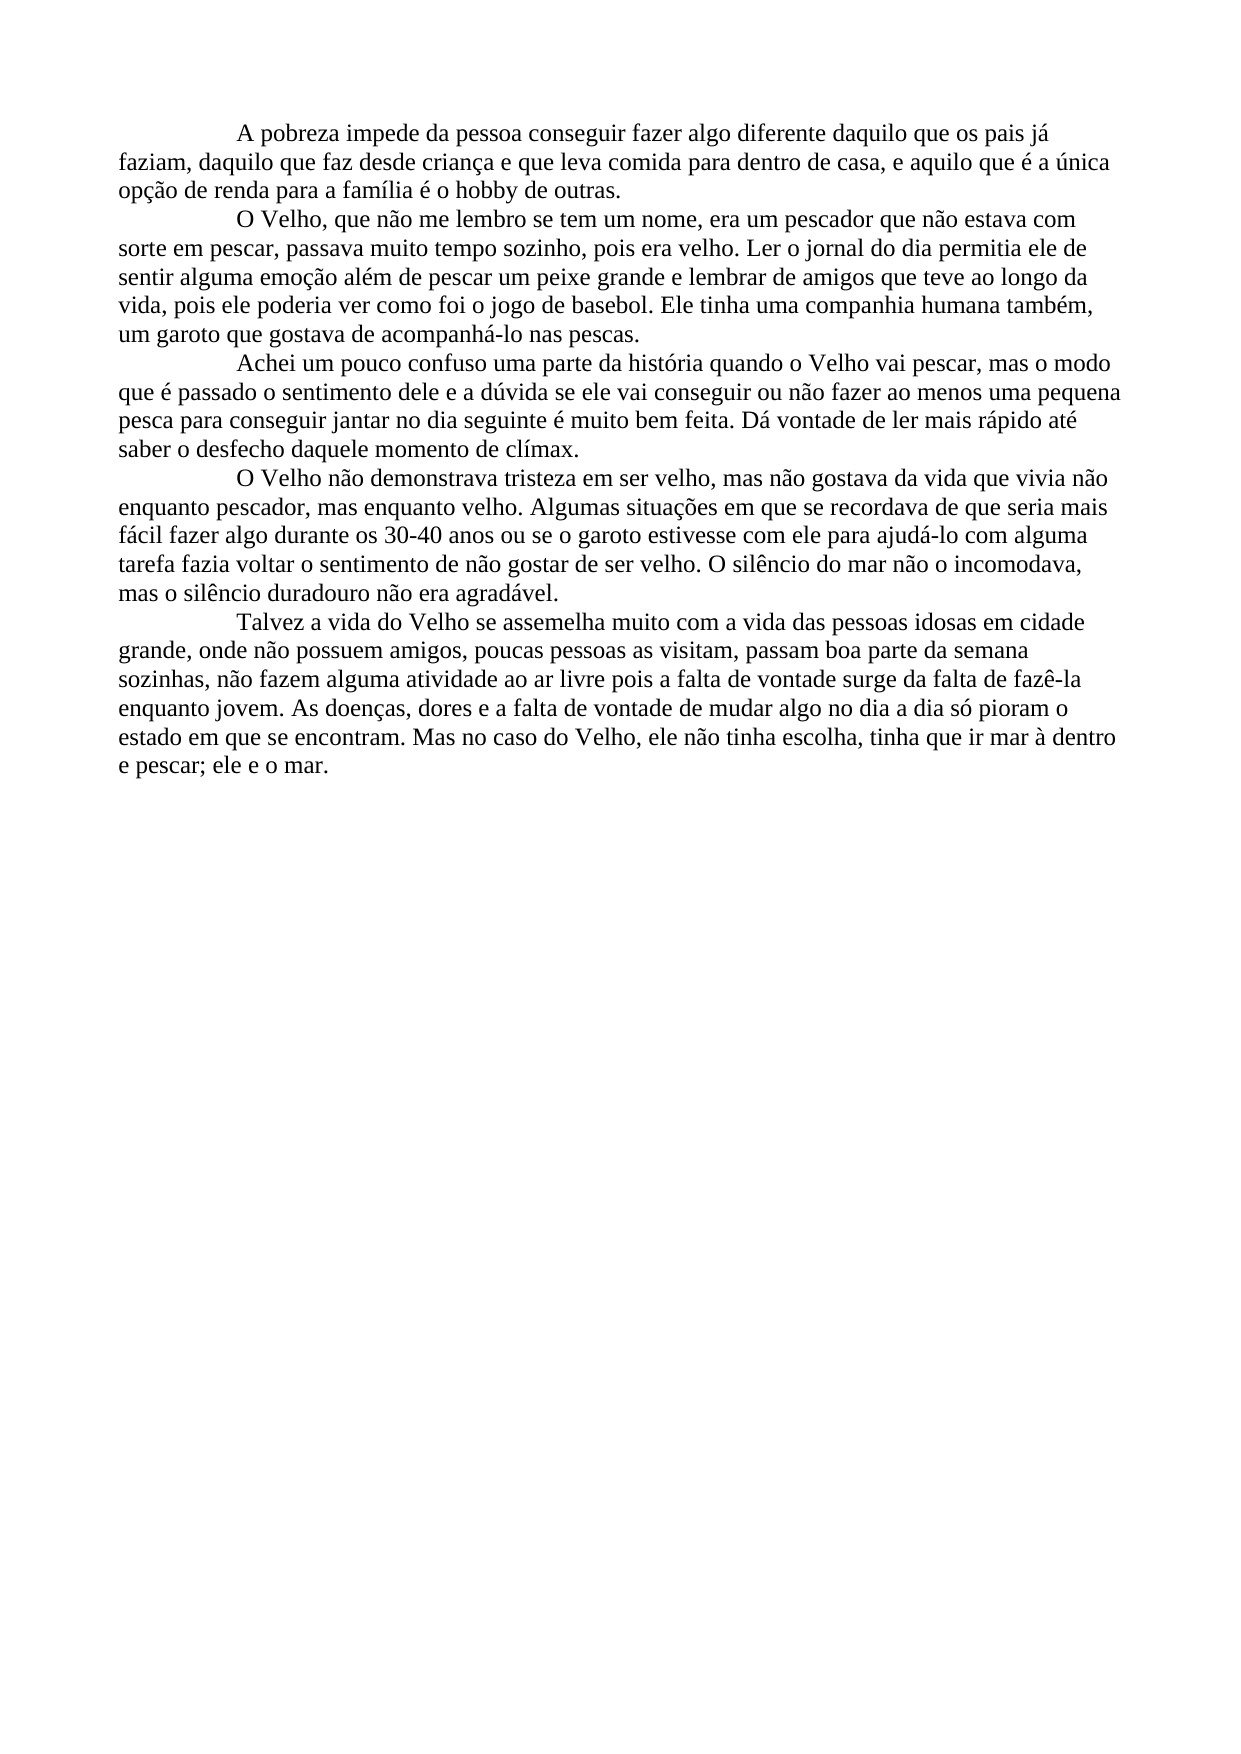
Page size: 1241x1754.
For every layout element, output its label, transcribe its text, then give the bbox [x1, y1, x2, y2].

text Talvez a vida do Velho se assemelha muito com a vida das pessoas idosas em cidade grande, onde não possuem amigos, poucas pessoas as visitam, passam boa parte da semana sozinhas, não fazem alguma atividade ao ar livre pois a falta de vontade surge da falta de fazê-la enquanto jovem. As doenças, dores e a falta de vontade de mudar algo no dia a dia só pioram o estado em que se encontram. Mas no caso do Velho, ele não tinha escolha, tinha que ir mar à dentro e pescar; ele e o mar. [118, 607, 1122, 779]
text O Velho, que não me lembro se tem um nome, era um pescador que não estava com sorte em pescar, passava muito tempo sozinho, pois era velho. Ler o jornal do dia permitia ele de sentir alguma emoção além de pescar um peixe grande e lembrar de amigos que teve ao longo da vida, pois ele poderia ver como foi o jogo de basebol. Ele tinha uma companhia humana também, um garoto que gostava de acompanhá-lo nas pescas. [118, 204, 1122, 348]
text Achei um pouco confuso uma parte da história quando o Velho vai pescar, mas o modo que é passado o sentimento dele e a dúvida se ele vai conseguir ou não fazer ao menos uma pequena pesca para conseguir jantar no dia seguinte é muito bem feita. Dá vontade de ler mais rápido até saber o desfecho daquele momento de clímax. [118, 348, 1122, 463]
text A pobreza impede da pessoa conseguir fazer algo diferente daquilo que os pais já faziam, daquilo que faz desde criança e que leva comida para dentro de casa, e aquilo que é a única opção de renda para a família é o hobby de outras. [118, 118, 1122, 204]
text O Velho não demonstrava tristeza em ser velho, mas não gostava da vida que vivia não enquanto pescador, mas enquanto velho. Algumas situações em que se recordava de que seria mais fácil fazer algo durante os 30-40 anos ou se o garoto estivesse com ele para ajudá-lo com alguma tarefa fazia voltar o sentimento de não gostar de ser velho. O silêncio do mar não o incomodava, mas o silêncio duradouro não era agradável. [118, 463, 1122, 607]
